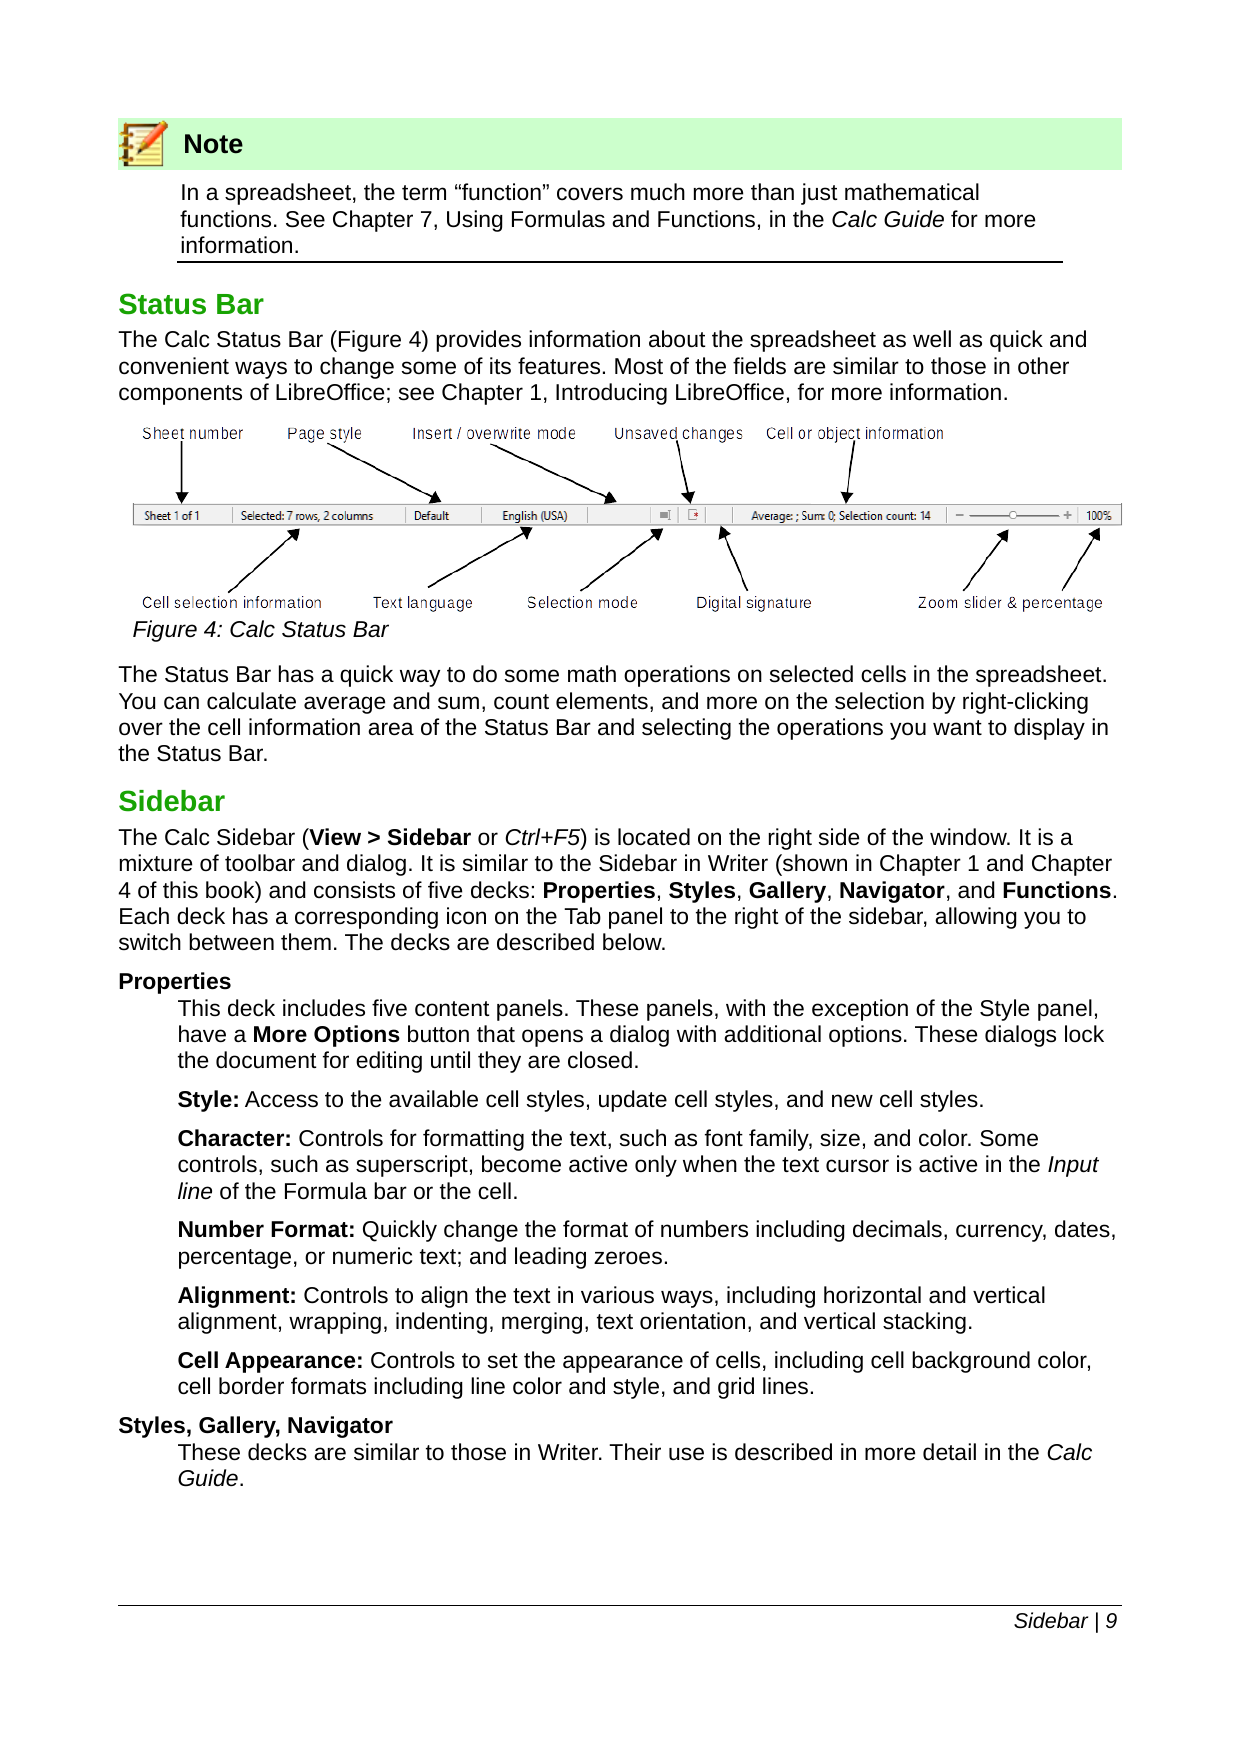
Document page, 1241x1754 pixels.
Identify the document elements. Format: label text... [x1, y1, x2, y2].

text Styles, Gallery, Navigator [118, 1412, 1122, 1438]
subtitle Status Bar [118, 287, 1122, 321]
subtitle Note [118, 118, 1122, 170]
text The Calc Sidebar (View > Sidebar or Ctrl+F5) is located on the right side of the window. It is a mixture of toolbar and dialog. It is similar to the Sidebar in Writer (shown in Chapter 1 and Chapter 4 of this book) and consists of five decks: Properties, Styles, Gallery, Navigator, and Functions. Each deck has a corresponding icon on the Tab panel to the right of the sidebar, allowing you to switch between them. The decks are described below. [118, 824, 1122, 956]
text Number Format: Quickly change the format of numbers including decimals, currency, dates, percentage, or numeric text; and leading zeroes. [177, 1216, 1122, 1269]
text The Calc Status Bar (Figure 4) provides information about the spreadsheet as well as quick and convenient ways to change some of its features. Most of the fields are similar to those in other components of LibreOffice; see Chapter 1, Introducing LibreOffice, for more information. [118, 326, 1122, 406]
text Character: Controls for formatting the text, such as font family, size, and color. Some controls, such as superscript, become active only when the text cursor is active in the Input line of the Formula bar or the cell. [177, 1125, 1122, 1204]
subtitle Sidebar [118, 784, 1122, 818]
picture [119, 119, 170, 170]
picture [132, 418, 1123, 616]
text Style: Access to the available cell styles, update cell styles, and new cell styles. [177, 1086, 1122, 1112]
text Cell Appearance: Controls to set the appearance of cells, including cell background color, cell border formats including line color and style, and grid lines. [177, 1347, 1122, 1399]
text Properties [118, 968, 1122, 994]
text These decks are similar to those in Writer. Their use is described in more detail in the Calc Guide. [177, 1438, 1122, 1491]
text Alignment: Controls to align the text in various ways, including horizontal and vertical alignment, wrapping, indenting, merging, text orientation, and vertical stacking. [177, 1282, 1122, 1334]
text In a spreadsheet, the term “function” covers much more than just mathematical functions. See Chapter 7, Using Formulas and Functions, in the Calc Guide for more information. [177, 176, 1063, 261]
text Figure 4: Calc Status Bar [132, 616, 1122, 642]
text This deck includes five content panels. These panels, with the exception of the Style panel, have a More Options button that opens a dialog with additional options. These dialogs lock the document for editing until they are closed. [177, 994, 1122, 1073]
text The Status Bar has a quick way to do some math operations on selected cells in the spreadsheet. You can calculate average and sum, count elements, and more on the selection by right-clicking over the cell information area of the Status Bar and selecting the operations you want to display in the Status Bar. [118, 661, 1122, 767]
